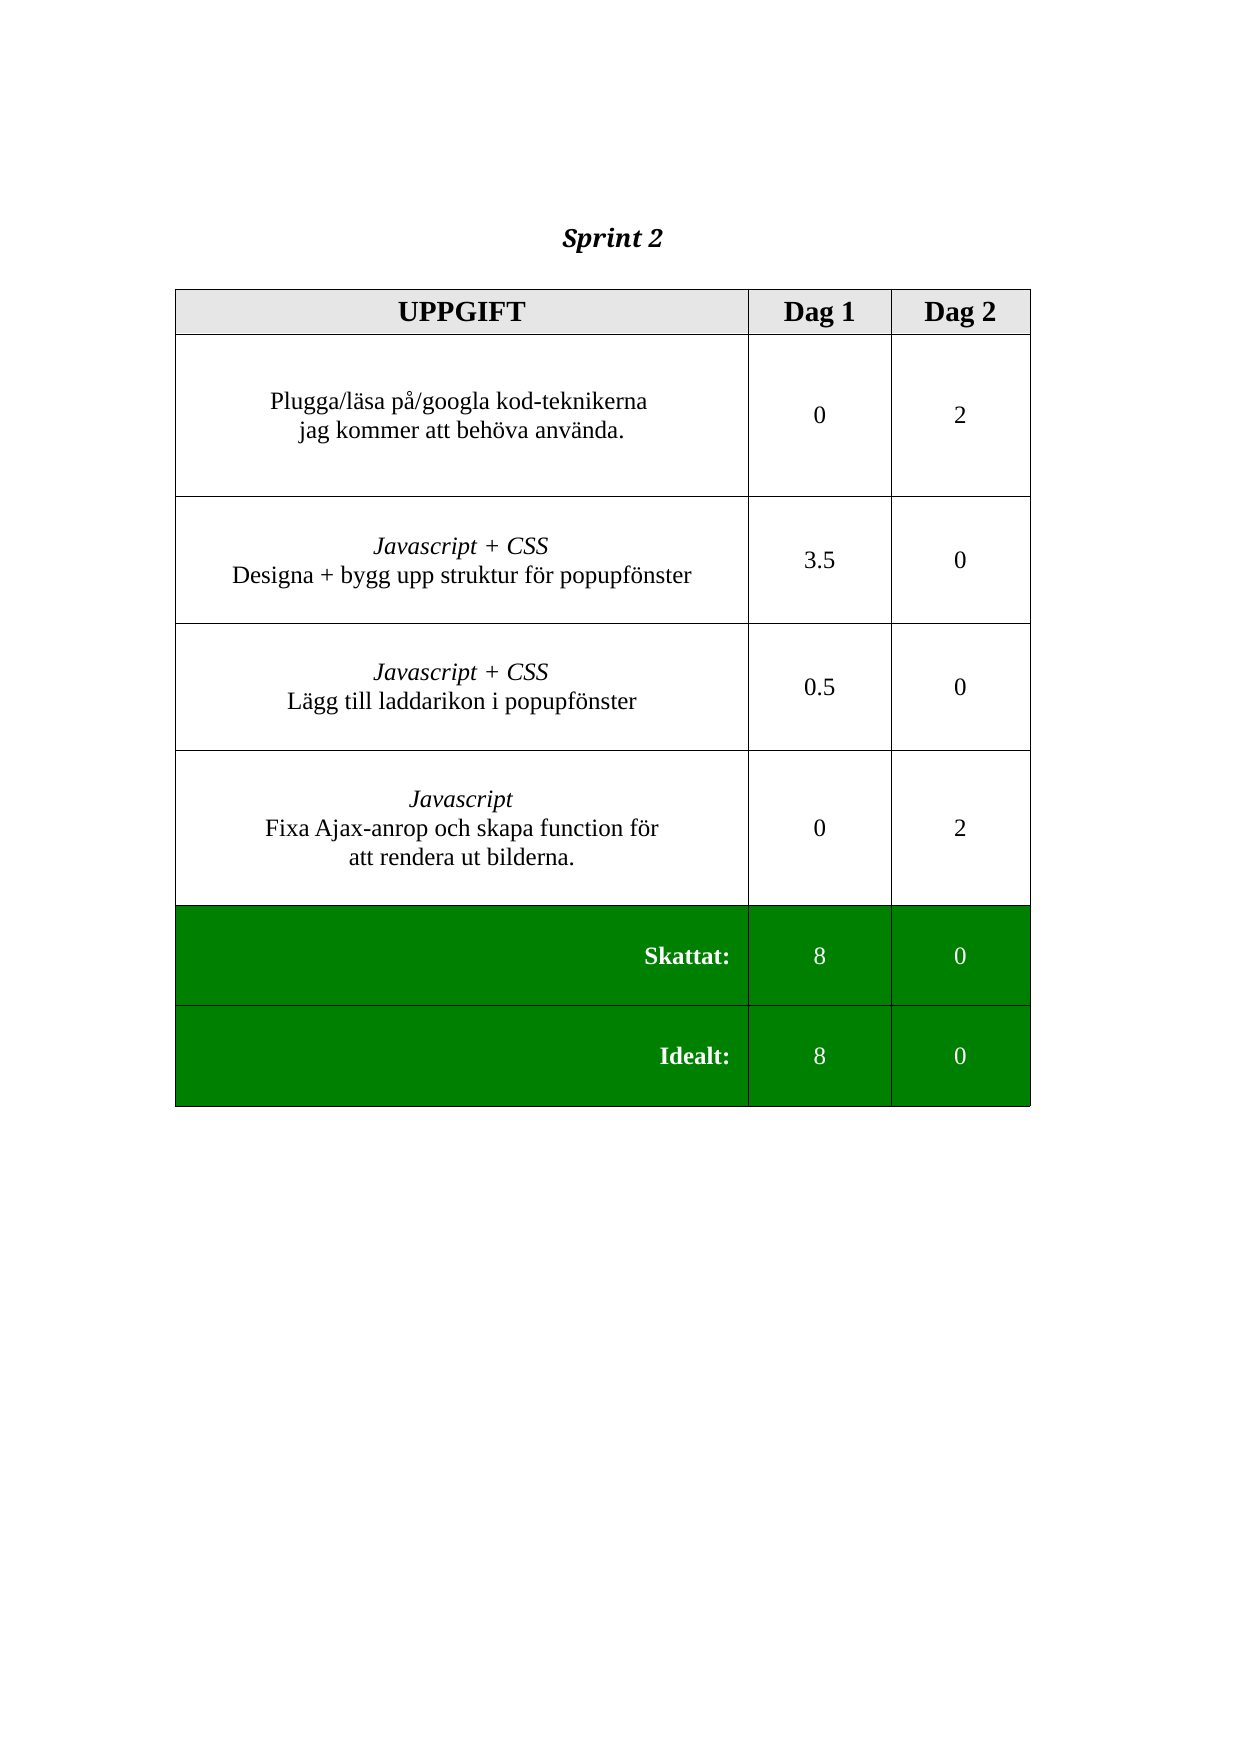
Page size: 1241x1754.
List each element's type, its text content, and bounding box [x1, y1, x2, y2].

table_cell 0 [892, 1006, 1030, 1106]
table_cell 0 [892, 624, 1030, 749]
table_header Dag 1 [749, 290, 891, 333]
table_cell Plugga/läsa på/googla kod-teknikerna jag kommer att behöva använda. [176, 335, 748, 496]
table_cell 3,5 [749, 497, 891, 623]
table_cell 0,5 [749, 624, 891, 749]
table_cell Skattat: [176, 906, 748, 1005]
table_cell 0 [749, 335, 891, 496]
table_cell 8 [749, 1006, 891, 1106]
table_cell 0 [892, 906, 1030, 1005]
table_cell Javascript Fixa Ajax-anrop och skapa function för att rendera ut bilderna. [176, 751, 748, 905]
table_cell 2 [892, 335, 1030, 496]
table_cell Idealt: [176, 1006, 748, 1106]
table_cell Javascript + CSS Lägg till laddarikon i popupfönster [176, 624, 748, 749]
text Sprint 2 [118, 220, 1122, 254]
table_header Dag 2 [892, 290, 1030, 333]
table_header UPPGIFT [176, 290, 748, 333]
table_cell 8 [749, 906, 891, 1005]
table_cell 0 [892, 497, 1030, 623]
table_cell 2 [892, 751, 1030, 905]
table_cell Javascript + CSS Designa + bygg upp struktur för popupfönster [176, 497, 748, 623]
table_cell 0 [749, 751, 891, 905]
